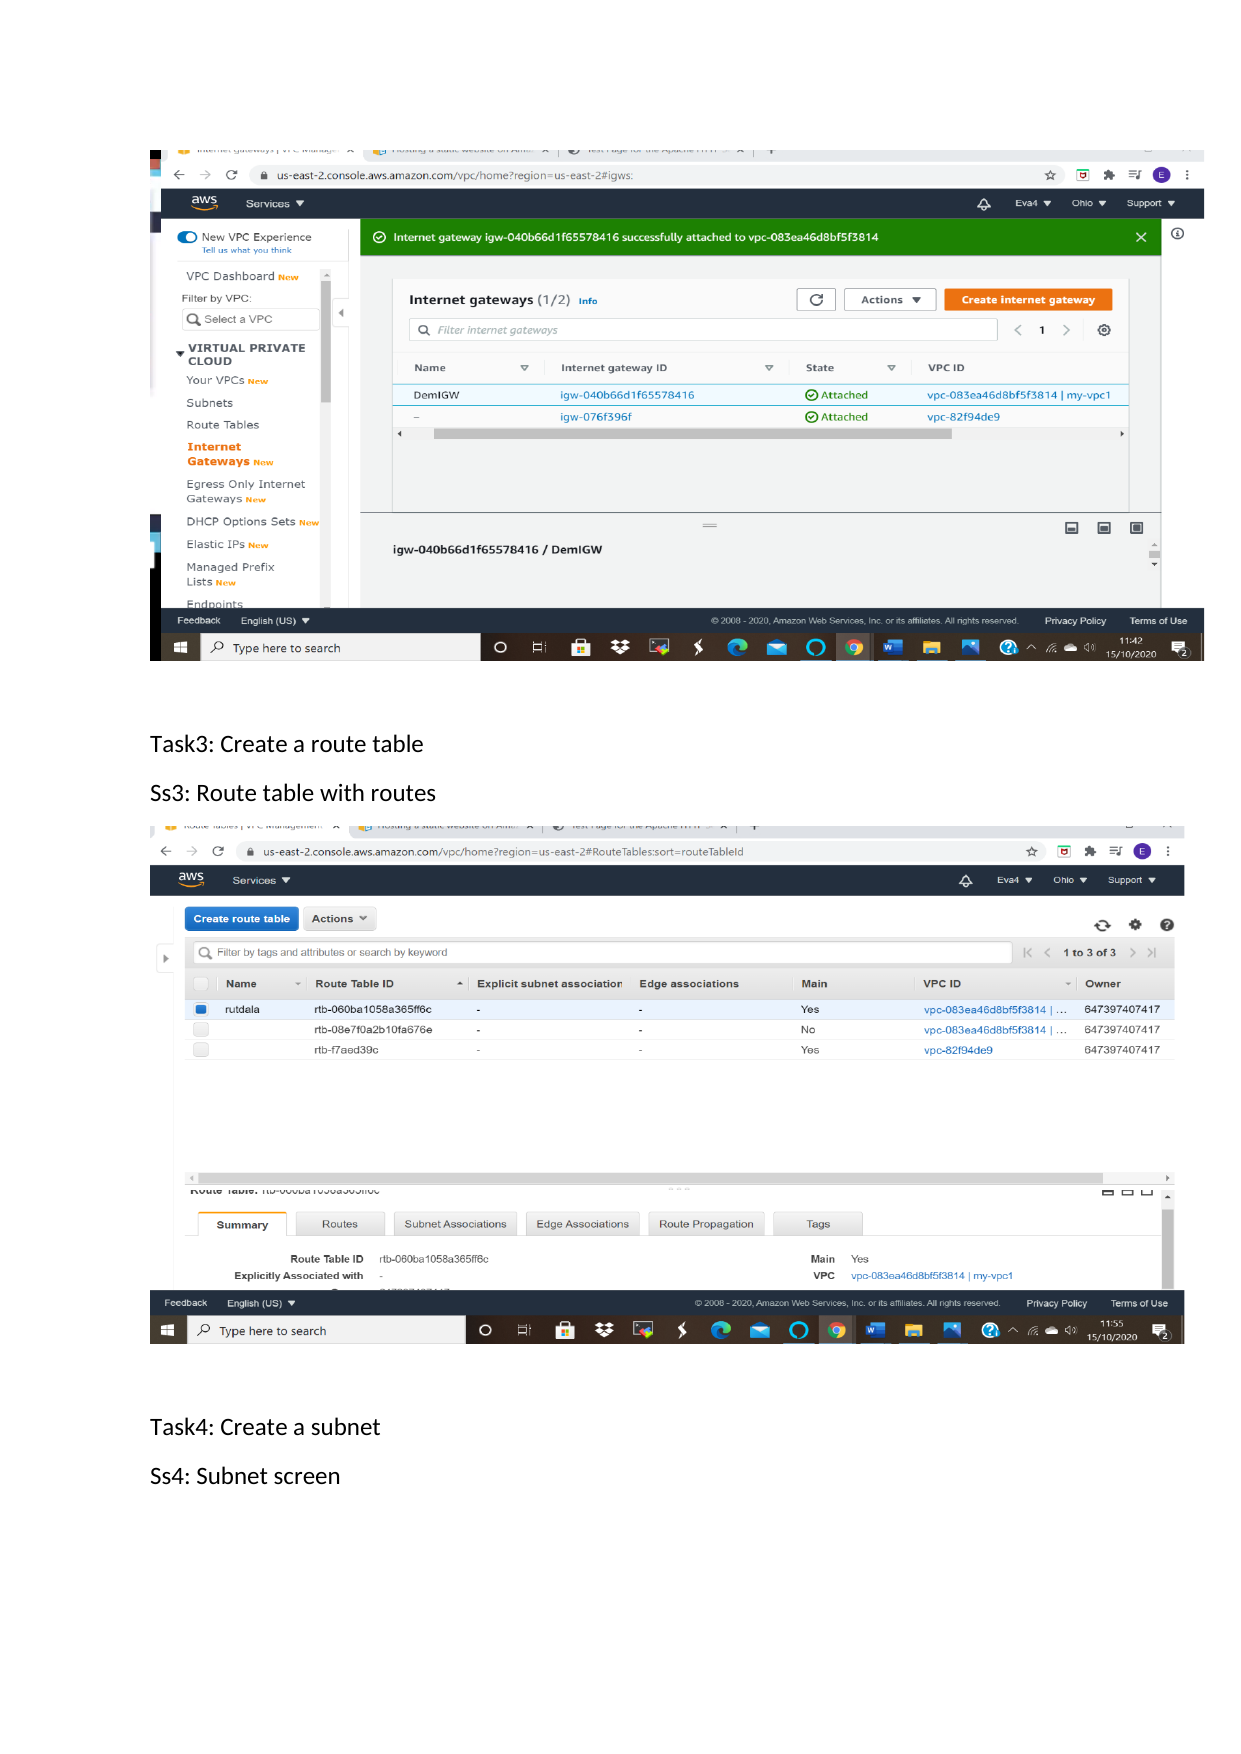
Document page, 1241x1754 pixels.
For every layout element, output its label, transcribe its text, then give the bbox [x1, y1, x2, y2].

text Ss3: Route table with routes [150, 777, 1090, 808]
text Task3: Create a route table [150, 728, 1090, 759]
text Ss4: Subnet screen [150, 1460, 1090, 1490]
text Task4: Create a subnet [150, 1411, 1090, 1441]
